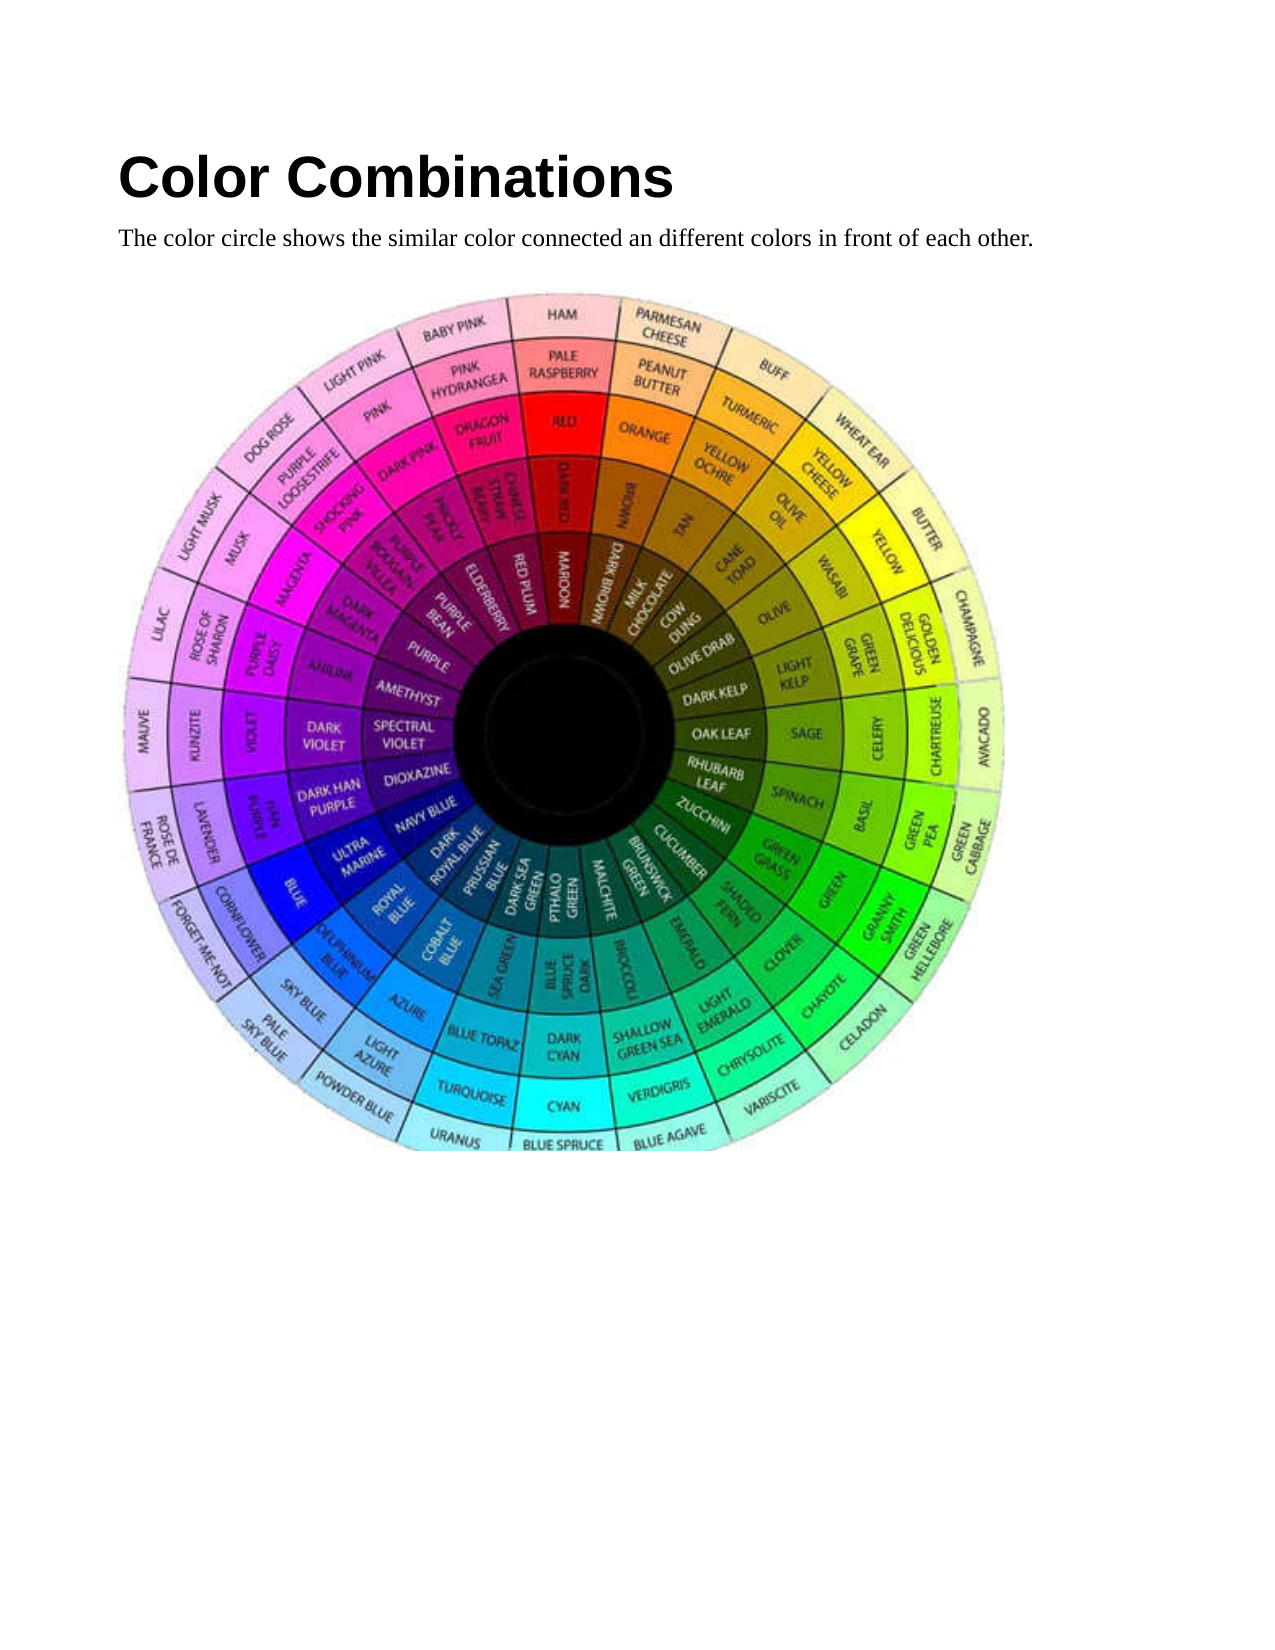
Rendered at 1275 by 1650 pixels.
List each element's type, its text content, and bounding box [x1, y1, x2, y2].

picture [118, 289, 1013, 1151]
text The color circle shows the similar color connected an different colors in front of each other. [118, 223, 1157, 251]
title Color Combinations [118, 143, 1157, 210]
